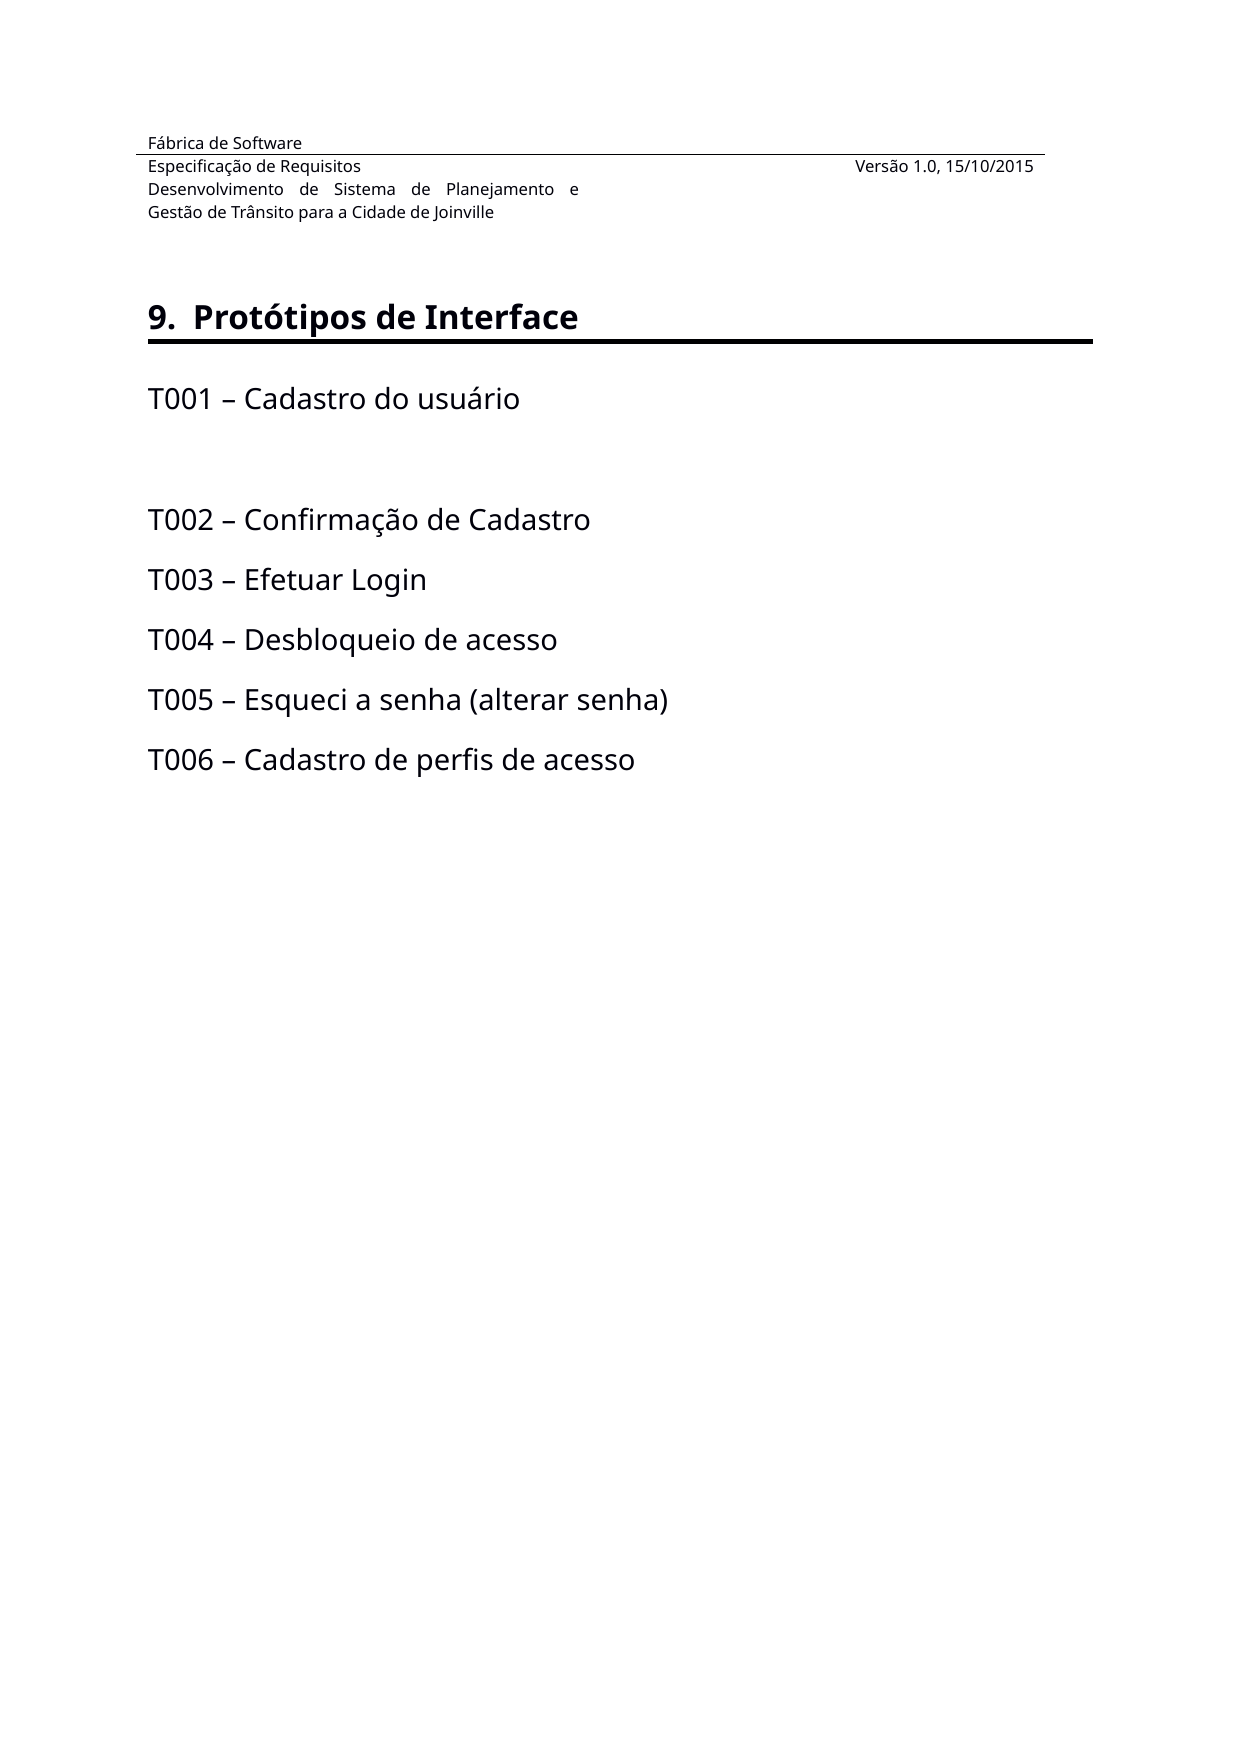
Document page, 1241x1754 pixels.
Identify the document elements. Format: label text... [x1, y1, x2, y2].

text T004 – Desbloqueio de acesso [148, 619, 1093, 659]
text T006 – Cadastro de perfis de acesso [148, 739, 1093, 779]
text T005 – Esqueci a senha (alterar senha) [148, 679, 1093, 719]
text T002 – Confirmação de Cadastro [148, 499, 1093, 538]
text T003 – Efetuar Login [148, 559, 1093, 598]
text T001 – Cadastro do usuário [148, 378, 1093, 418]
subtitle Protótipos de Interface [148, 294, 1093, 339]
